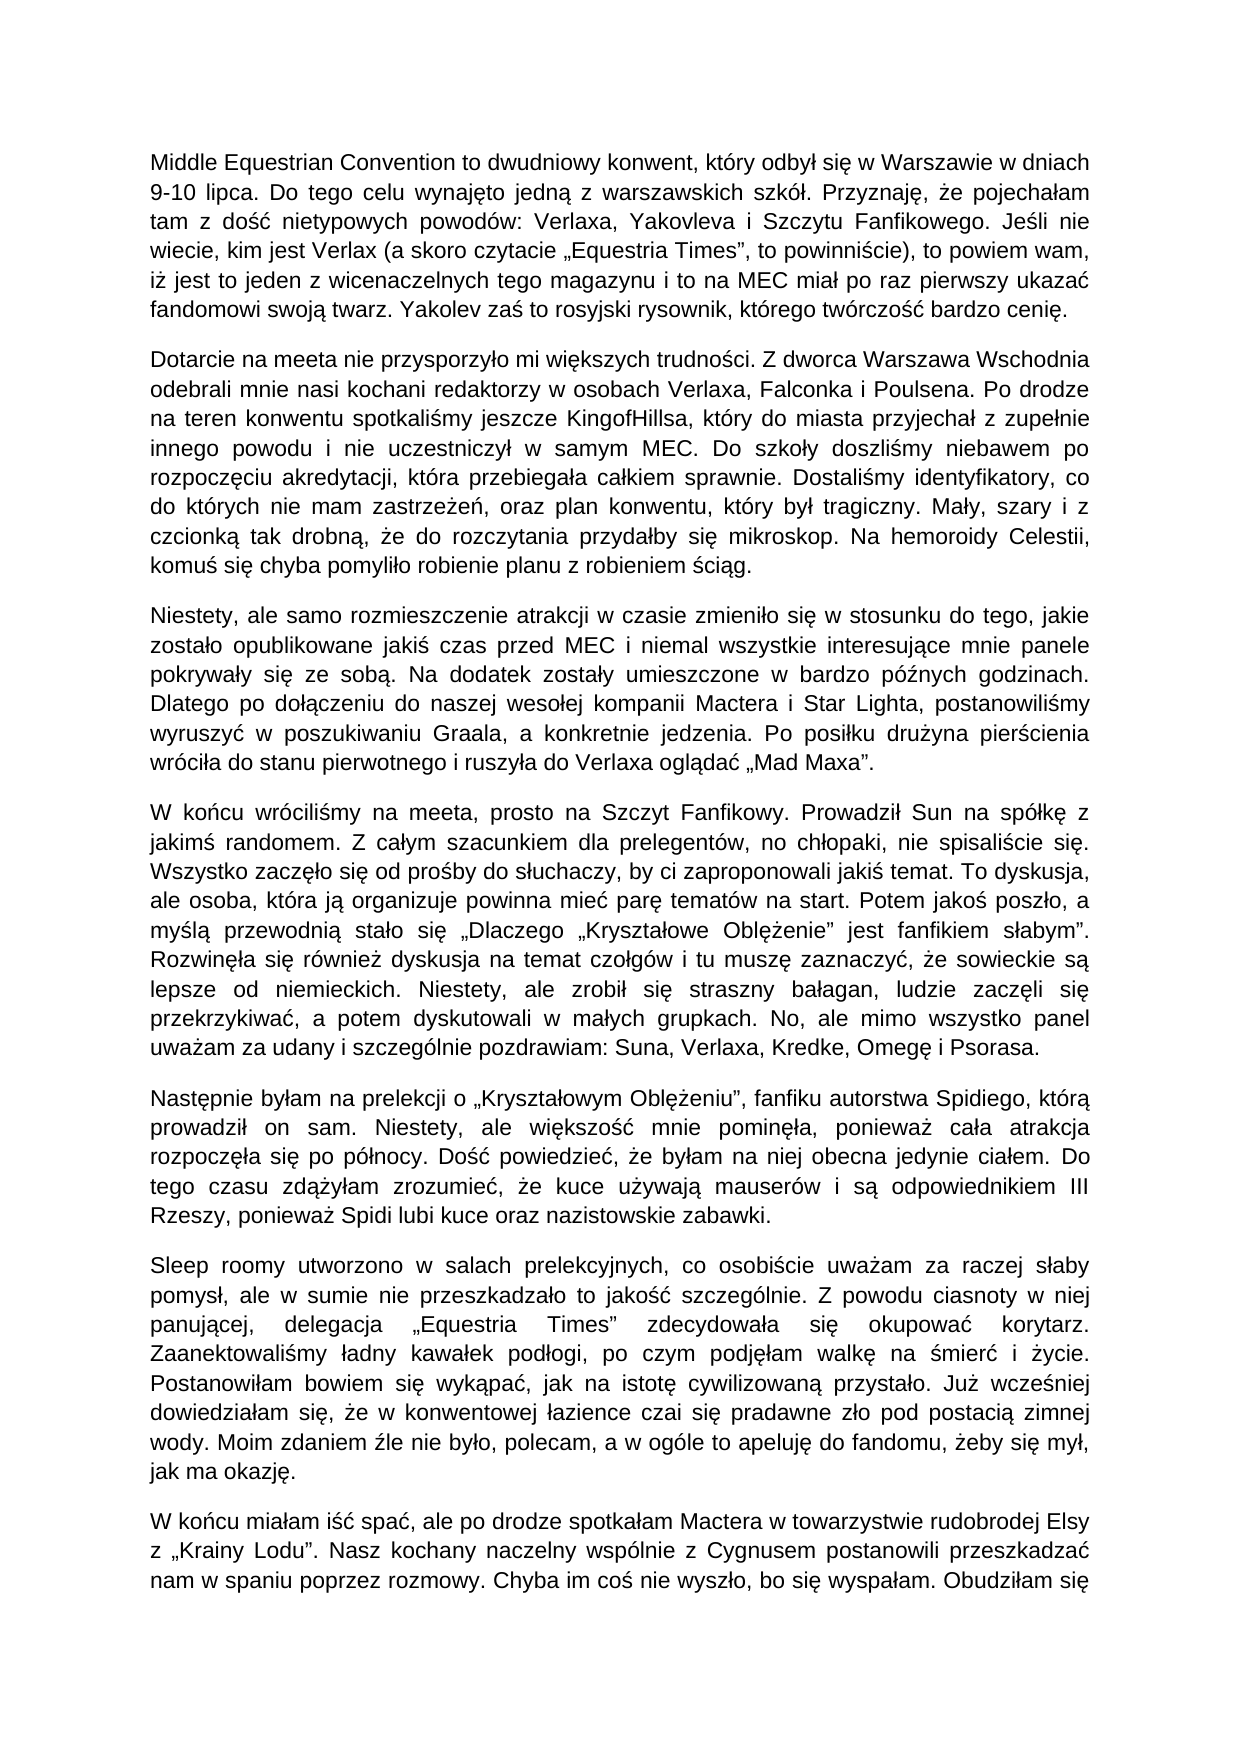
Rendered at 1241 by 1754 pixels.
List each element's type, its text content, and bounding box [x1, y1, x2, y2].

text Sleep roomy utworzono w salach prelekcyjnych, co osobiście uważam za raczej słaby pomysł, ale w sumie nie przeszkadzało to jakość szczególnie. Z powodu ciasnoty w niej panującej, delegacja „Equestria Times” zdecydowała się okupować korytarz. Zaanektowaliśmy ładny kawałek podłogi, po czym podjęłam walkę na śmierć i życie. Postanowiłam bowiem się wykąpać, jak na istotę cywilizowaną przystało. Już wcześniej dowiedziałam się, że w konwentowej łazience czai się pradawne zło pod postacią zimnej wody. Moim zdaniem źle nie było, polecam, a w ogóle to apeluję do fandomu, żeby się mył, jak ma okazję. [150, 1253, 1091, 1484]
text W końcu wróciliśmy na meeta, prosto na Szczyt Fanfikowy. Prowadził Sun na spółkę z jakimś randomem. Z całym szacunkiem dla prelegentów, no chłopaki, nie spisaliście się. Wszystko zaczęło się od prośby do słuchaczy, by ci zaproponowali jakiś temat. To dyskusja, ale osoba, która ją organizuje powinna mieć parę tematów na start. Potem jakoś poszło, a myślą przewodnią stało się „Dlaczego „Kryształowe Oblężenie” jest fanfikiem słabym”. Rozwinęła się również dyskusja na temat czołgów i tu muszę zaznaczyć, że sowieckie są lepsze od niemieckich. Niestety, ale zrobił się straszny bałagan, ludzie zaczęli się przekrzykiwać, a potem dyskutowali w małych grupkach. No, ale mimo wszystko panel uważam za udany i szczególnie pozdrawiam: Suna, Verlaxa, Kredke, Omegę i Psorasa. [150, 800, 1091, 1061]
text Następnie byłam na prelekcji o „Kryształowym Oblężeniu”, fanfiku autorstwa Spidiego, którą prowadził on sam. Niestety, ale większość mnie pominęła, ponieważ cała atrakcja rozpoczęła się po północy. Dość powiedzieć, że byłam na niej obecna jedynie ciałem. Do tego czasu zdążyłam zrozumieć, że kuce używają mauserów i są odpowiednikiem III Rzeszy, ponieważ Spidi lubi kuce oraz nazistowskie zabawki. [150, 1085, 1091, 1228]
text Niestety, ale samo rozmieszczenie atrakcji w czasie zmieniło się w stosunku do tego, jakie zostało opublikowane jakiś czas przed MEC i niemal wszystkie interesujące mnie panele pokrywały się ze sobą. Na dodatek zostały umieszczone w bardzo późnych godzinach. Dlatego po dołączeniu do naszej wesołej kompanii Mactera i Star Lighta, postanowiliśmy wyruszyć w poszukiwaniu Graala, a konkretnie jedzenia. Po posiłku drużyna pierścienia wróciła do stanu pierwotnego i ruszyła do Verlaxa oglądać „Mad Maxa”. [150, 603, 1091, 775]
text Dotarcie na meeta nie przysporzyło mi większych trudności. Z dworca Warszawa Wschodnia odebrali mnie nasi kochani redaktorzy w osobach Verlaxa, Falconka i Poulsena. Po drodze na teren konwentu spotkaliśmy jeszcze KingofHillsa, który do miasta przyjechał z zupełnie innego powodu i nie uczestniczył w samym MEC. Do szkoły doszliśmy niebawem po rozpoczęciu akredytacji, która przebiegała całkiem sprawnie. Dostaliśmy identyfikatory, co do których nie mam zastrzeżeń, oraz plan konwentu, który był tragiczny. Mały, szary i z czcionką tak drobną, że do rozczytania przydałby się mikroskop. Na hemoroidy Celestii, komuś się chyba pomyliło robienie planu z robieniem ściąg. [150, 347, 1091, 578]
text W końcu miałam iść spać, ale po drodze spotkałam Mactera w towarzystwie rudobrodej Elsy z „Krainy Lodu”. Nasz kochany naczelny wspólnie z Cygnusem postanowili przeszkadzać nam w spaniu poprzez rozmowy. Chyba im coś nie wyszło, bo się wyspałam. Obudziłam się [150, 1509, 1091, 1593]
text Middle Equestrian Convention to dwudniowy konwent, który odbył się w Warszawie w dniach 9-10 lipca. Do tego celu wynajęto jedną z warszawskich szkół. Przyznaję, że pojechałam tam z dość nietypowych powodów: Verlaxa, Yakovleva i Szczytu Fanfikowego. Jeśli nie wiecie, kim jest Verlax (a skoro czytacie „Equestria Times”, to powinniście), to powiem wam, iż jest to jeden z wicenaczelnych tego magazynu i to na MEC miał po raz pierwszy ukazać fandomowi swoją twarz. Yakolev zaś to rosyjski rysownik, którego twórczość bardzo cenię. [150, 150, 1091, 322]
